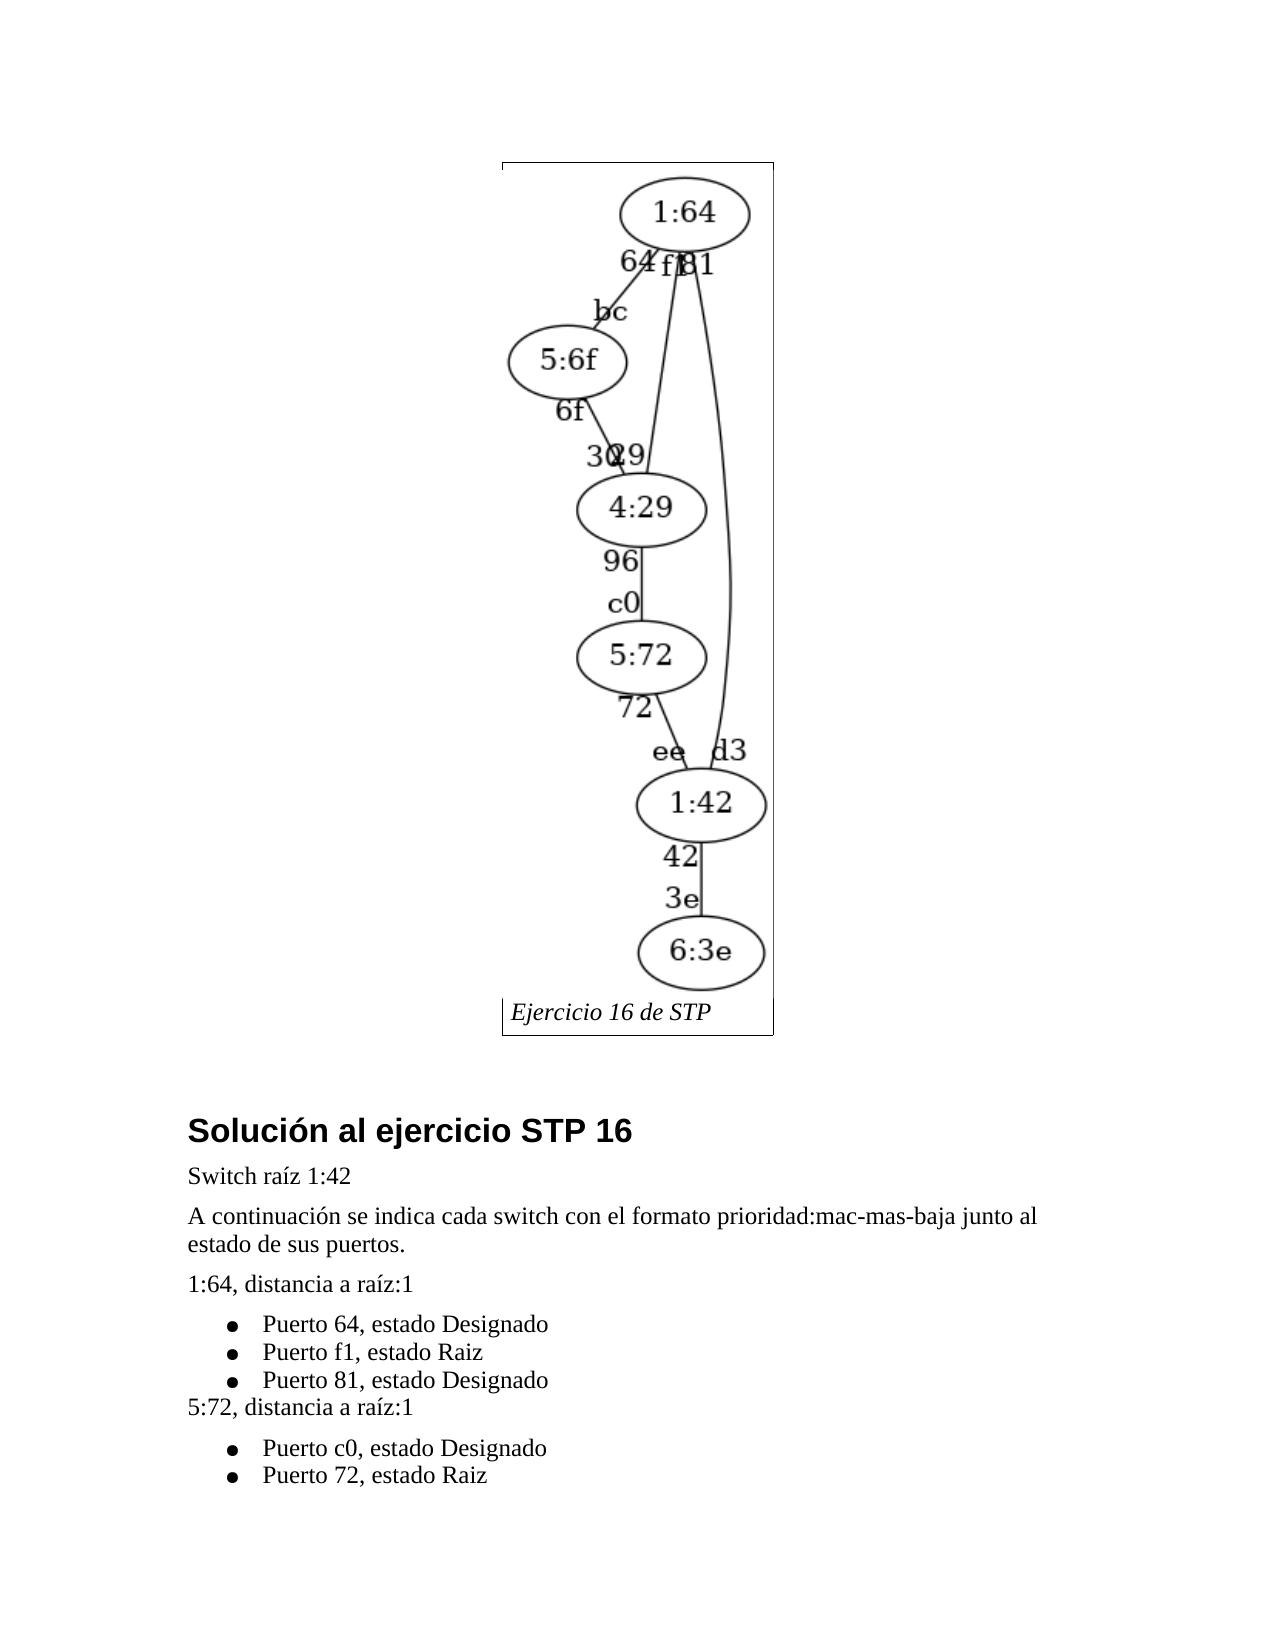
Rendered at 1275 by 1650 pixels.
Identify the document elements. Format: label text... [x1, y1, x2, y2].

picture [501, 170, 774, 999]
list Puerto 64, estado Designado [225, 1310, 1087, 1338]
text 5:72, distancia a raíz:1 [187, 1393, 1087, 1421]
list Puerto f1, estado Raiz [225, 1338, 1087, 1366]
text Ejercicio 16 de STP [511, 999, 764, 1026]
list Puerto 72, estado Raiz [225, 1461, 1087, 1489]
text 1:64, distancia a raíz:1 [187, 1270, 1087, 1298]
text Switch raíz 1:42 [187, 1162, 1087, 1190]
text A continuación se indica cada switch con el formato prioridad:mac-mas-baja junto al estado de sus puertos. [187, 1202, 1087, 1258]
list Puerto 81, estado Designado [225, 1366, 1087, 1393]
subtitle Solución al ejercicio STP 16 [187, 1112, 1087, 1149]
list Puerto c0, estado Designado [225, 1434, 1087, 1461]
